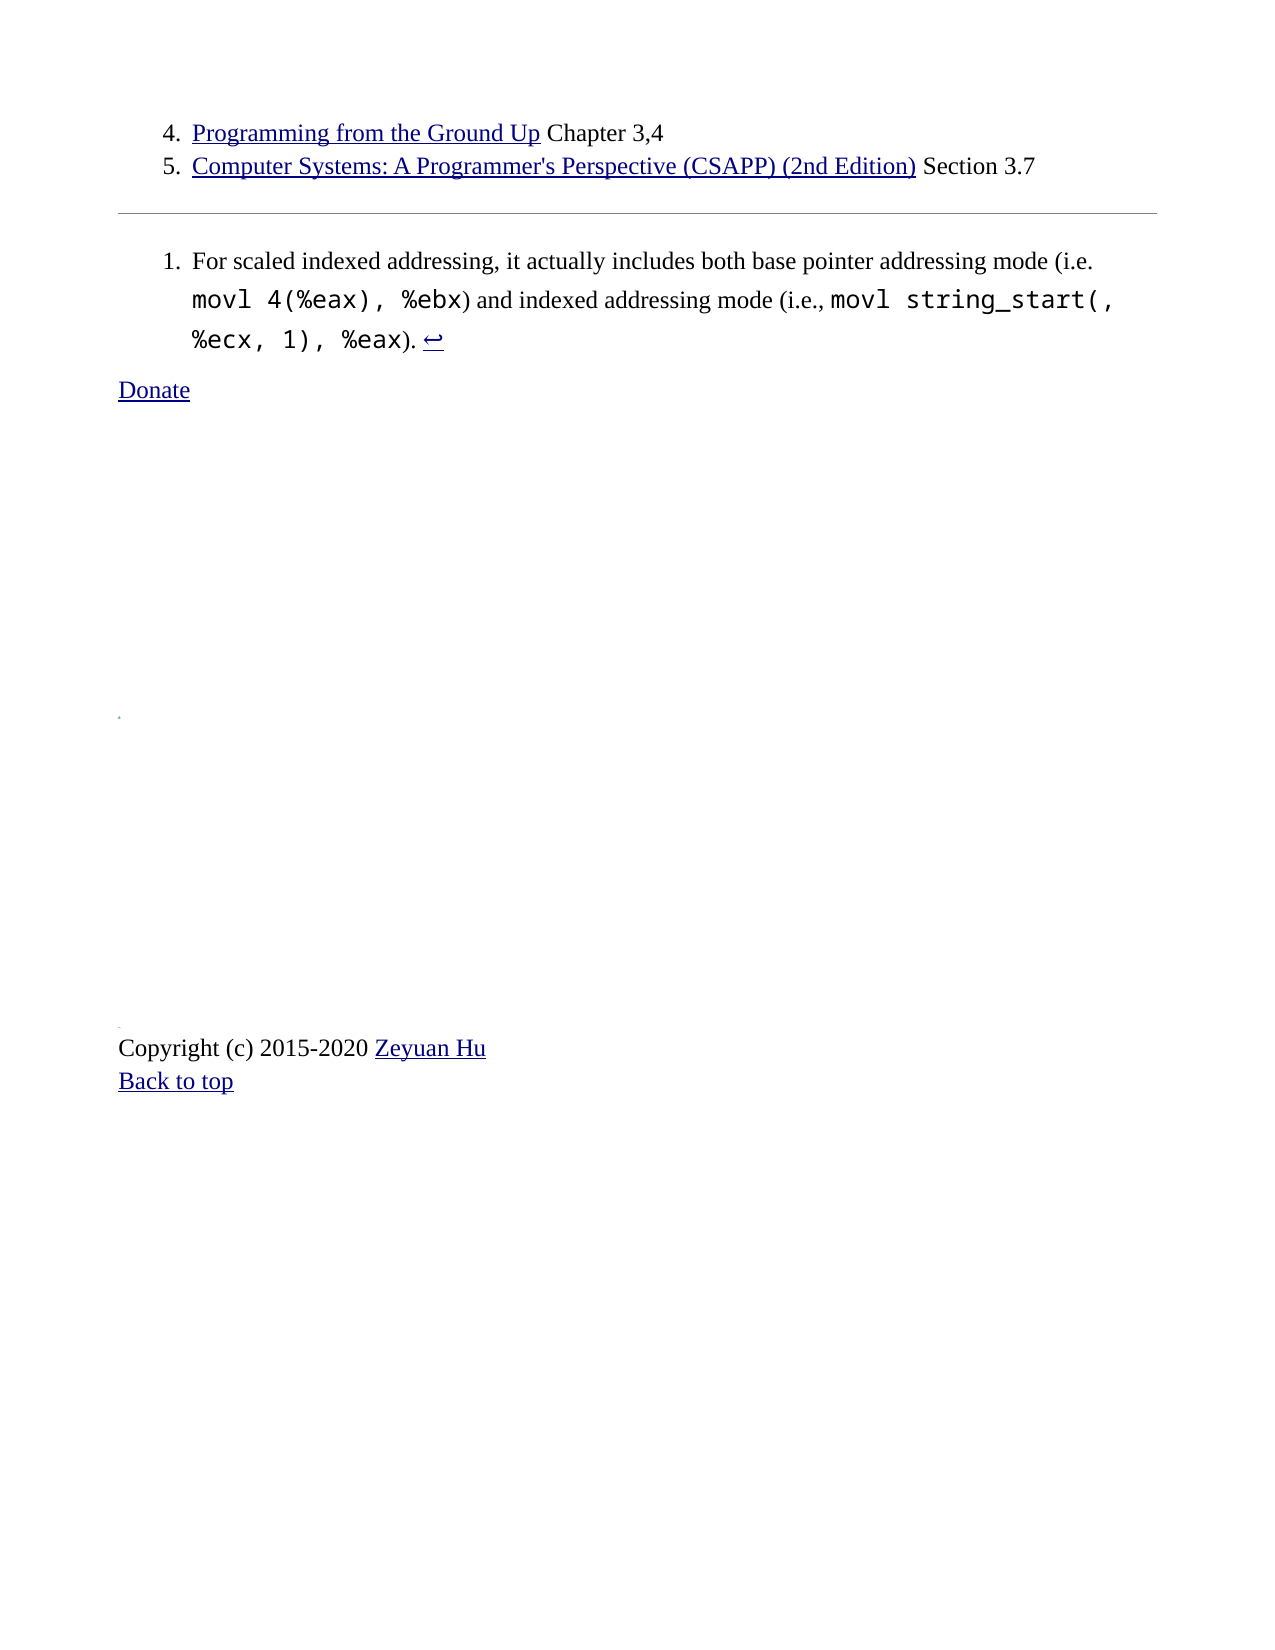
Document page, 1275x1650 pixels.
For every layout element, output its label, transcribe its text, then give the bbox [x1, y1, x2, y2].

text Donate [118, 375, 1157, 404]
text Back to top [118, 1066, 1157, 1094]
list Computer Systems: A Programmer's Perspective (CSAPP) (2nd Edition) Section 3.7 [162, 151, 1157, 180]
list Programming from the Ground Up Chapter 3,4 [162, 118, 1157, 147]
list For scaled indexed addressing, it actually includes both base pointer addressing mode (i.e. movl 4(%eax), %ebx) and indexed addressing mode (i.e., movl string_start(, %ecx, 1), %eax). ↩ [162, 243, 1157, 355]
text Copyright (c) 2015-2020 Zeyuan Hu [118, 1033, 1157, 1061]
